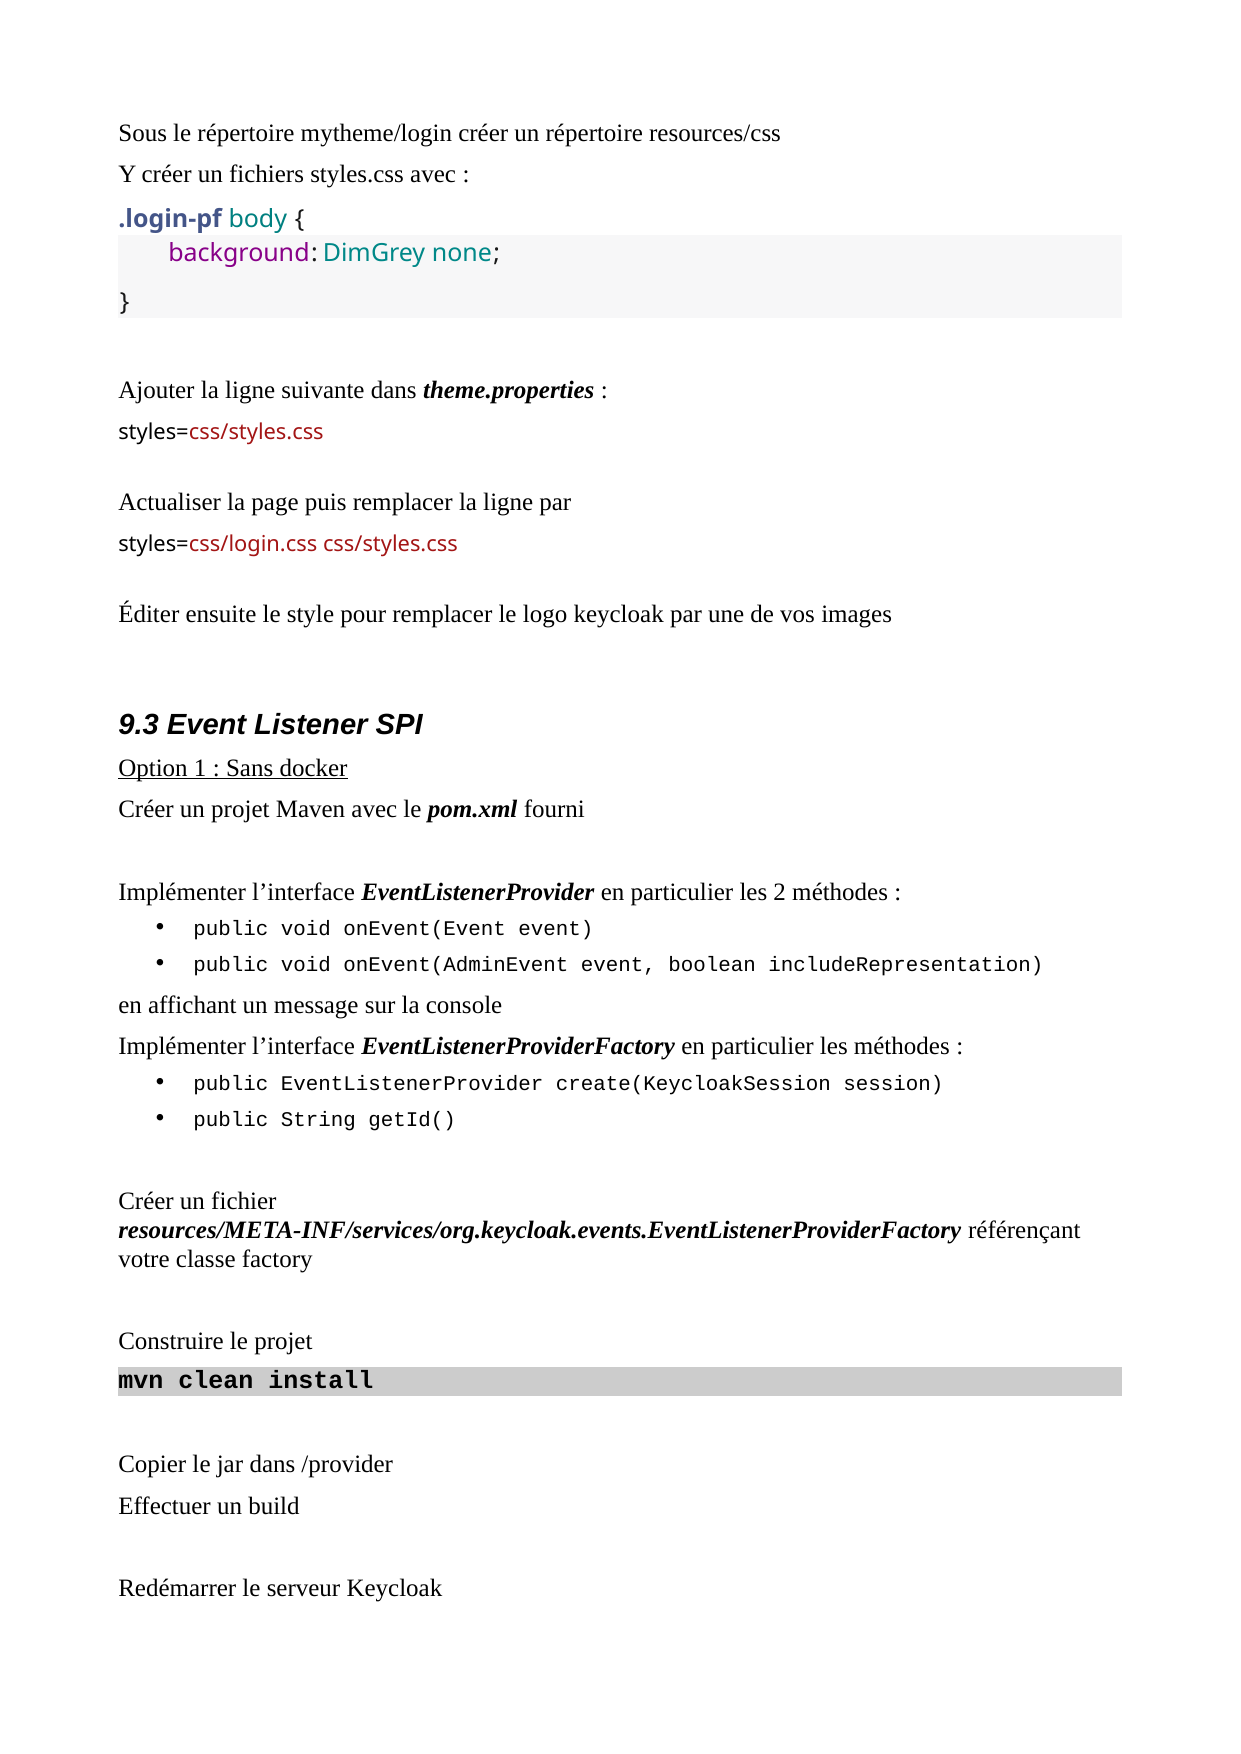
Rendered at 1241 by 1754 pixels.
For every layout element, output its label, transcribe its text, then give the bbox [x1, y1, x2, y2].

text Copier le jar dans /provider [118, 1449, 1122, 1478]
text Créer un fichier resources/META-INF/services/org.keycloak.events.EventListenerProviderFactory référençant votre classe factory [118, 1186, 1122, 1272]
text } [118, 284, 1122, 318]
list public void onEvent(AdminEvent event, boolean includeRepresentation) [156, 954, 1122, 978]
text Implémenter l’interface EventListenerProviderFactory en particulier les méthodes : [118, 1031, 1122, 1060]
text Option 1 : Sans docker [118, 753, 1122, 782]
text Implémenter l’interface EventListenerProvider en particulier les 2 méthodes : [118, 877, 1122, 905]
text mvn clean install [118, 1367, 1122, 1396]
list public void onEvent(Event event) [156, 918, 1122, 941]
list public EventListenerProvider create(KeycloakSession session) [156, 1073, 1122, 1096]
text styles=css/login.css css/styles.css [118, 528, 1122, 558]
text Actualiser la page puis remplacer la ligne par [118, 487, 1122, 516]
text .login-pf body { [118, 201, 1122, 235]
subtitle 9.3 Event Listener SPI [118, 707, 1122, 740]
list public String getId() [156, 1109, 1122, 1132]
text Créer un projet Maven avec le pom.xml fourni [118, 794, 1122, 823]
text Éditer ensuite le style pour remplacer le logo keycloak par une de vos images [118, 599, 1122, 628]
text Y créer un fichiers styles.css avec : [118, 159, 1122, 188]
text Sous le répertoire mytheme/login créer un répertoire resources/css [118, 118, 1122, 147]
text Effectuer un build [118, 1491, 1122, 1519]
text Redémarrer le serveur Keycloak [118, 1573, 1122, 1602]
text en affichant un message sur la console [118, 990, 1122, 1019]
text background: DimGrey none; [118, 235, 1122, 269]
text Construire le projet [118, 1326, 1122, 1355]
text styles=css/styles.css [118, 416, 1122, 446]
text Ajouter la ligne suivante dans theme.properties : [118, 375, 1122, 403]
